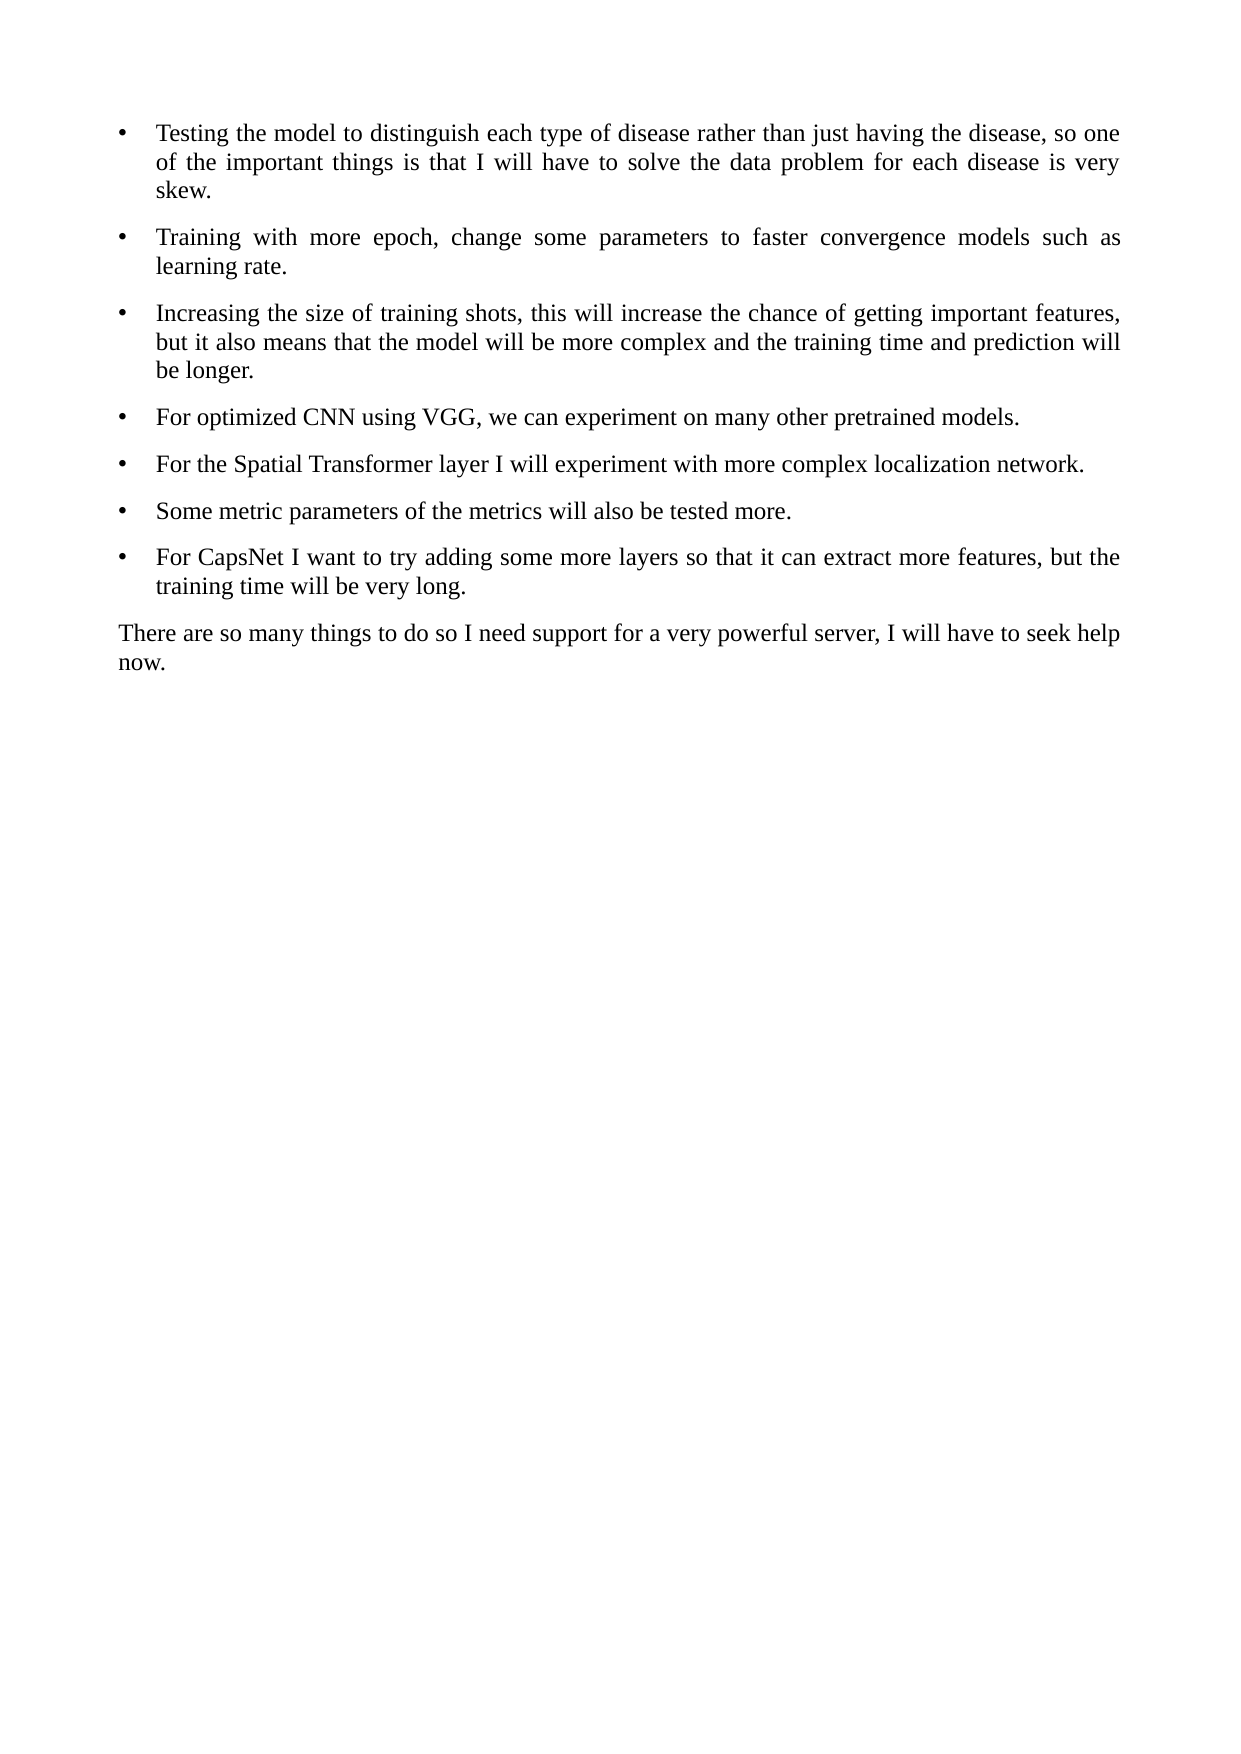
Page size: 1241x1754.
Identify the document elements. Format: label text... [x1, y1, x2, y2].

list For CapsNet I want to try adding some more layers so that it can extract more features, but the training time will be very long. [118, 542, 1122, 600]
list For optimized CNN using VGG, we can experiment on many other pretrained models. [118, 402, 1122, 431]
text There are so many things to do so I need support for a very powerful server, I will have to seek help now. [118, 618, 1122, 676]
list Some metric parameters of the metrics will also be tested more. [118, 496, 1122, 524]
list Training with more epoch, change some parameters to faster convergence models such as learning rate. [118, 222, 1122, 280]
list Increasing the size of training shots, this will increase the chance of getting important features, but it also means that the model will be more complex and the training time and prediction will be longer. [118, 298, 1122, 384]
list Testing the model to distinguish each type of disease rather than just having the disease, so one of the important things is that I will have to solve the data problem for each disease is very skew. [118, 118, 1122, 204]
list For the Spatial Transformer layer I will experiment with more complex localization network. [118, 449, 1122, 478]
